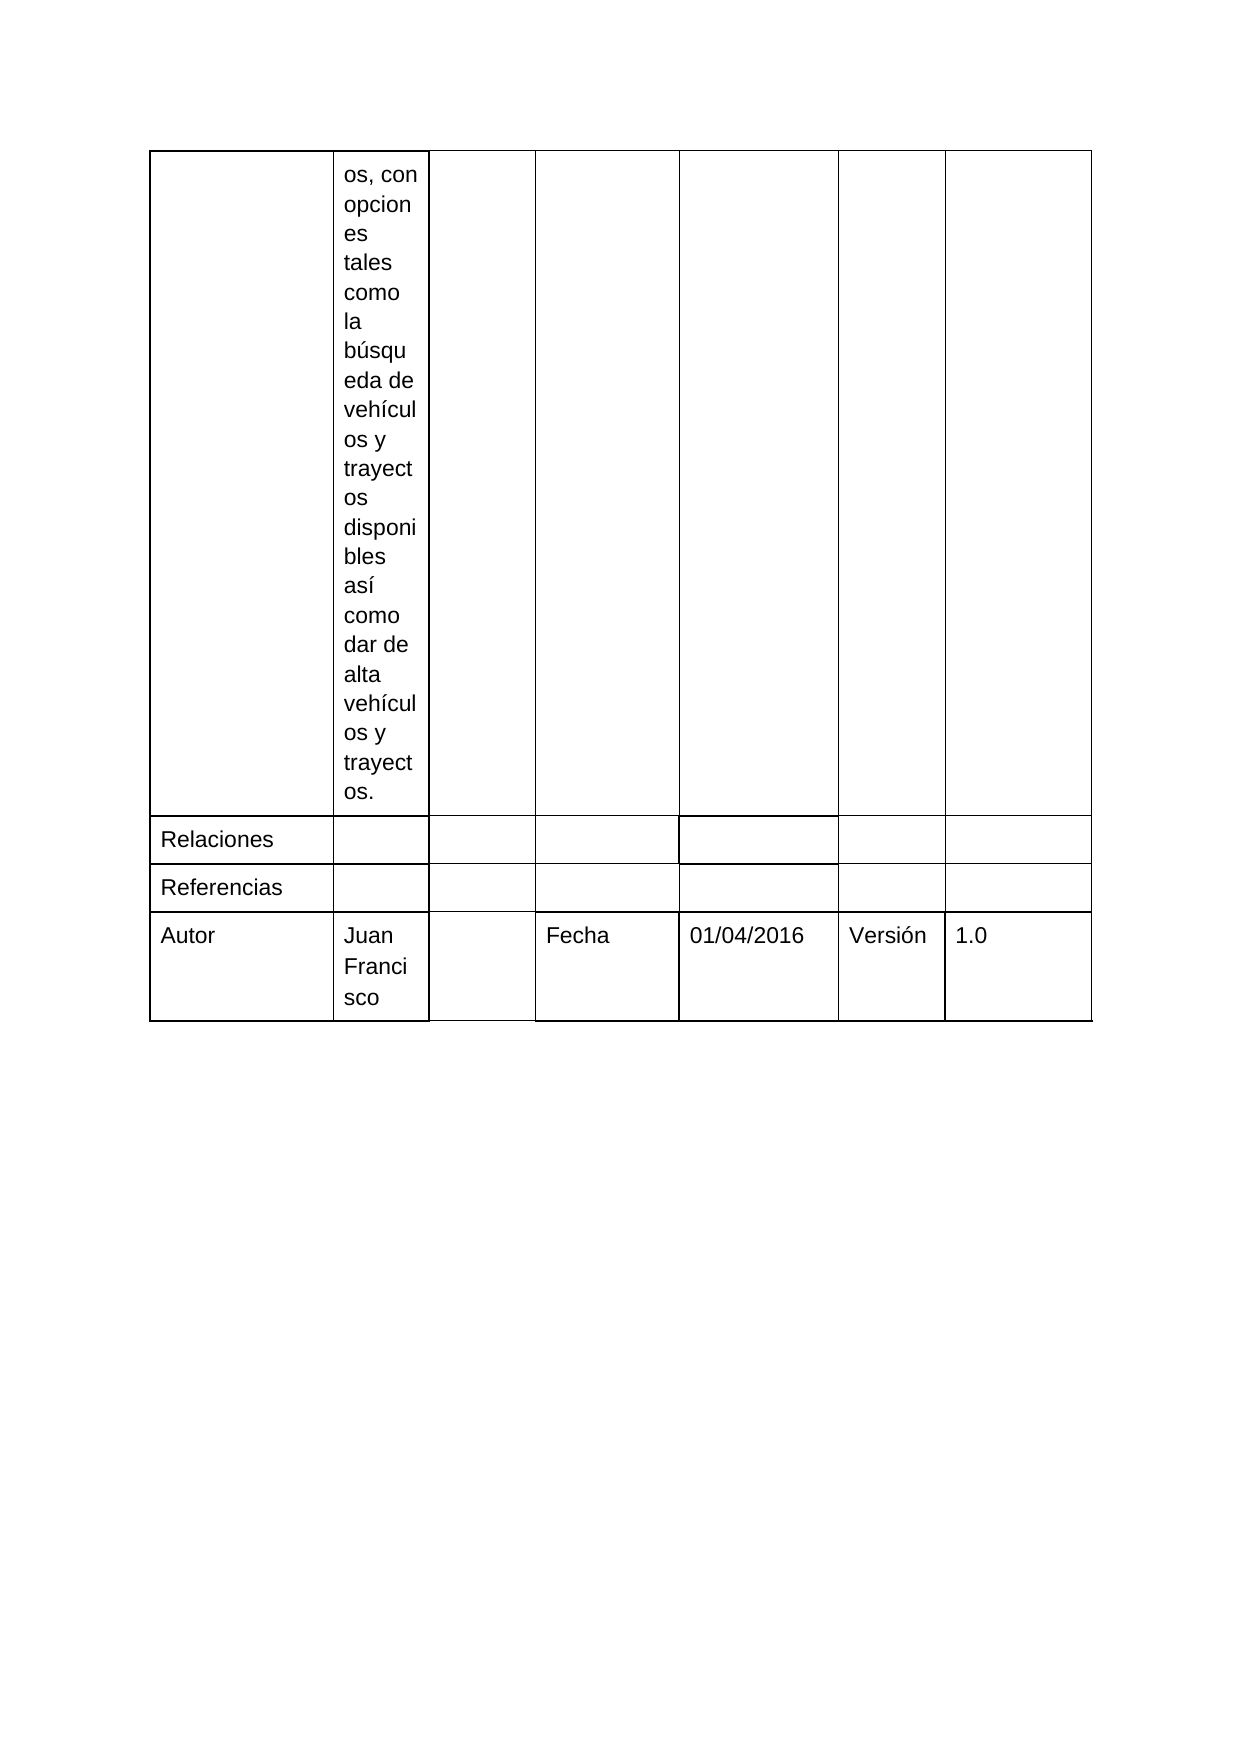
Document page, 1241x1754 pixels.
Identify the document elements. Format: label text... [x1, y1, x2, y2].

table_cell os, con opciones tales como la búsqueda de vehículos y trayectos disponibles así como dar de alta vehículos y trayectos. [334, 152, 428, 815]
table_cell Autor [151, 913, 333, 1020]
table_cell [536, 151, 679, 815]
table_cell [430, 864, 535, 911]
table_cell Referencias [151, 865, 333, 911]
table_cell 01/04/2016 [680, 913, 838, 1020]
table_cell [680, 865, 838, 911]
table_cell 1.0 [946, 913, 1091, 1020]
table_cell [680, 817, 838, 863]
table_cell [151, 152, 333, 815]
table_cell Juan Francisco [334, 913, 428, 1020]
table_cell [536, 816, 678, 863]
table_cell [334, 817, 428, 863]
table_cell [839, 816, 945, 863]
table_cell [430, 816, 535, 863]
table_cell [536, 864, 679, 911]
table_cell Versión [839, 913, 944, 1020]
table_cell [946, 151, 1091, 815]
table_cell [839, 151, 945, 815]
table_cell [430, 912, 535, 1020]
table_cell Fecha [536, 913, 678, 1020]
table_cell Relaciones [151, 817, 333, 863]
table_cell [680, 151, 838, 815]
table_cell [839, 864, 945, 911]
table_cell [946, 864, 1091, 911]
table_cell [334, 865, 428, 911]
table_cell [946, 816, 1091, 863]
table_cell [430, 151, 535, 815]
